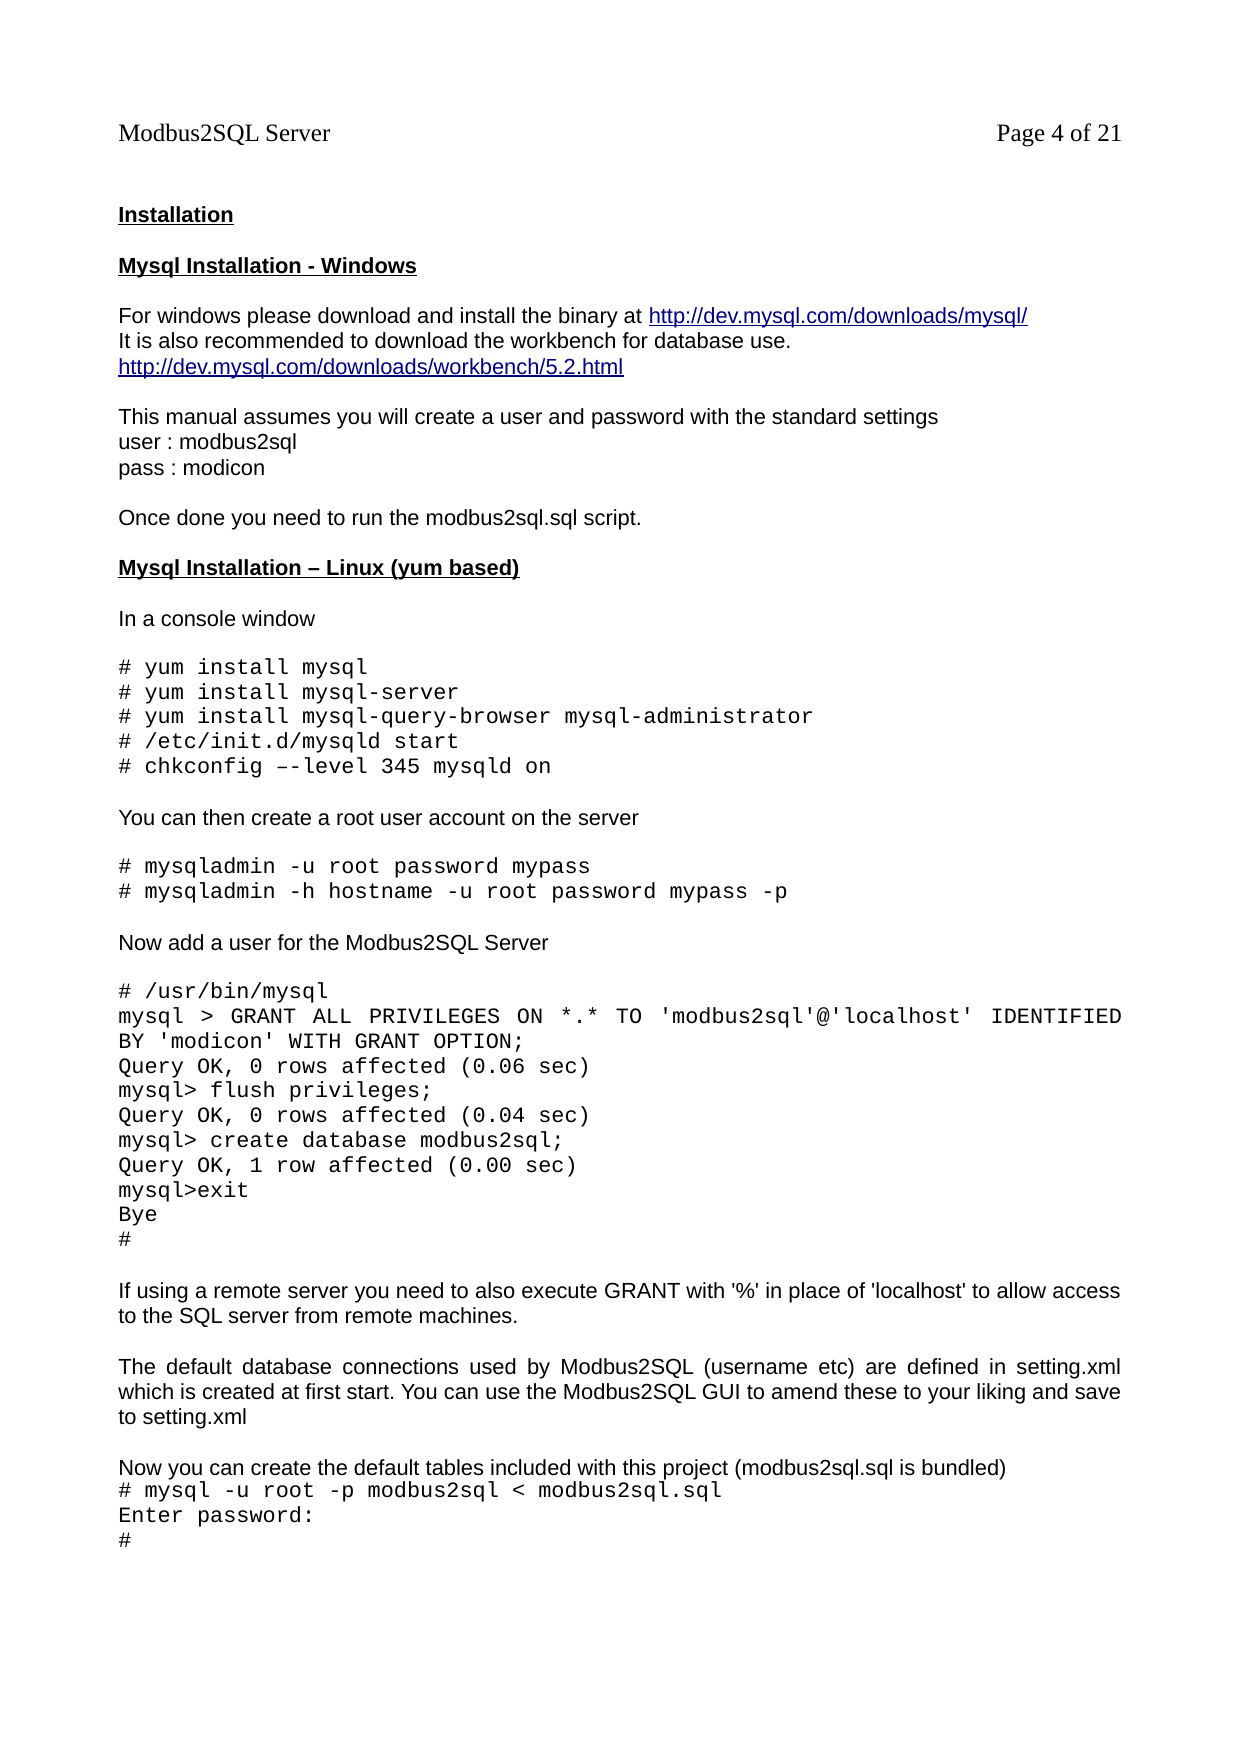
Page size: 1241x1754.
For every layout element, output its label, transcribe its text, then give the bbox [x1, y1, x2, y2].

text # [118, 1529, 1122, 1554]
text # mysqladmin -u root password mypass [118, 855, 1122, 880]
text # mysqladmin -h hostname -u root password mypass -p [118, 880, 1122, 905]
text The default database connections used by Modbus2SQL (username etc) are defined in setting.xml which is created at first start. You can use the Modbus2SQL GUI to amend these to your liking and save to setting.xml [118, 1353, 1122, 1429]
text mysql> flush privileges; [118, 1079, 1122, 1104]
text # /usr/bin/mysql [118, 980, 1122, 1005]
text mysql> create database modbus2sql; [118, 1129, 1122, 1154]
text Mysql Installation - Windows [118, 253, 1122, 278]
text Query OK, 0 rows affected (0.04 sec) [118, 1104, 1122, 1129]
text pass : modicon [118, 454, 1122, 479]
text mysql > GRANT ALL PRIVILEGES ON *.* TO 'modbus2sql'@'localhost' IDENTIFIED BY 'modicon' WITH GRANT OPTION; [118, 1005, 1122, 1055]
text In a console window [118, 606, 1122, 631]
text This manual assumes you will create a user and password with the standard settings [118, 404, 1122, 429]
text Installation [118, 202, 1122, 227]
text Once done you need to run the modbus2sql.sql script. [118, 505, 1122, 530]
text # /etc/init.d/mysqld start [118, 730, 1122, 755]
text # yum install mysql [118, 656, 1122, 681]
text Now add a user for the Modbus2SQL Server [118, 930, 1122, 955]
text Query OK, 0 rows affected (0.06 sec) [118, 1055, 1122, 1079]
text # [118, 1228, 1122, 1253]
text user : modbus2sql [118, 429, 1122, 454]
text You can then create a root user account on the server [118, 805, 1122, 830]
text Mysql Installation – Linux (yum based) [118, 555, 1122, 580]
text Query OK, 1 row affected (0.00 sec) [118, 1154, 1122, 1179]
text # chkconfig –-level 345 mysqld on [118, 755, 1122, 780]
text # mysql -u root -p modbus2sql < modbus2sql.sql [118, 1479, 1122, 1504]
text # yum install mysql-server [118, 681, 1122, 706]
text Bye [118, 1203, 1122, 1228]
text # yum install mysql-query-browser mysql-administrator [118, 706, 1122, 730]
text http://dev.mysql.com/downloads/workbench/5.2.html [118, 353, 1122, 379]
text It is also recommended to download the workbench for database use. [118, 328, 1122, 353]
text Now you can create the default tables included with this project (modbus2sql.sql is bundled) [118, 1454, 1122, 1479]
text For windows please download and install the binary at http://dev.mysql.com/downloads/mysql/ [118, 303, 1122, 328]
text Enter password: [118, 1504, 1122, 1529]
text mysql>exit [118, 1179, 1122, 1203]
text If using a remote server you need to also execute GRANT with '%' in place of 'localhost' to allow access to the SQL server from remote machines. [118, 1278, 1122, 1328]
